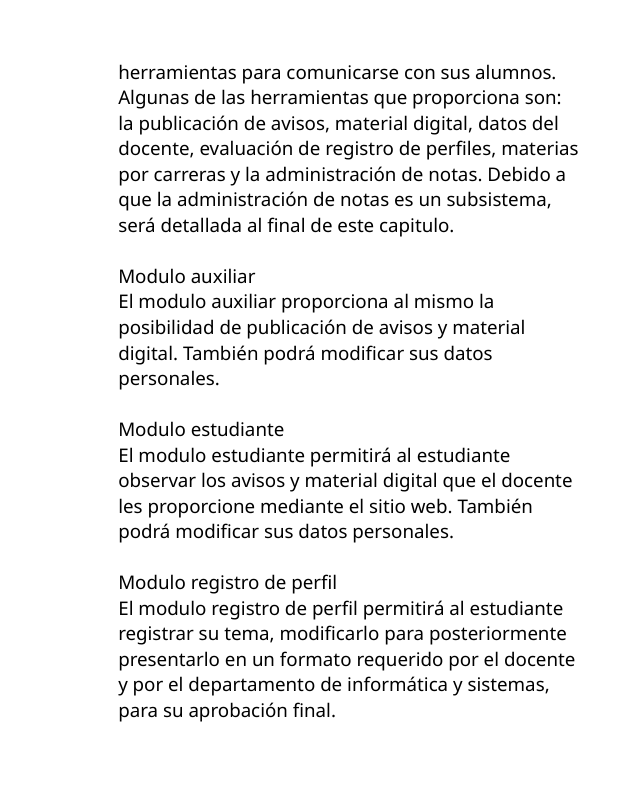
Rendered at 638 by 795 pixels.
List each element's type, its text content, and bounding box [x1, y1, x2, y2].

text Modulo registro de perfil [118, 569, 579, 595]
text Modulo auxiliar [118, 263, 579, 289]
text El modulo auxiliar proporciona al mismo la posibilidad de publicación de avisos y material digital. También podrá modificar sus datos personales. [118, 289, 579, 391]
text herramientas para comunicarse con sus alumnos. Algunas de las herramientas que proporciona son: la publicación de avisos, material digital, datos del docente, evaluación de registro de perfiles, materias por carreras y la administración de notas. Debido a que la administración de notas es un subsistema, será detallada al final de este capitulo. [118, 59, 579, 238]
text El modulo estudiante permitirá al estudiante observar los avisos y material digital que el docente les proporcione mediante el sitio web. También podrá modificar sus datos personales. [118, 442, 579, 544]
text Modulo estudiante [118, 416, 579, 442]
text El modulo registro de perfil permitirá al estudiante registrar su tema, modificarlo para posteriormente presentarlo en un formato requerido por el docente y por el departamento de informática y sistemas, para su aprobación final. [118, 595, 579, 723]
